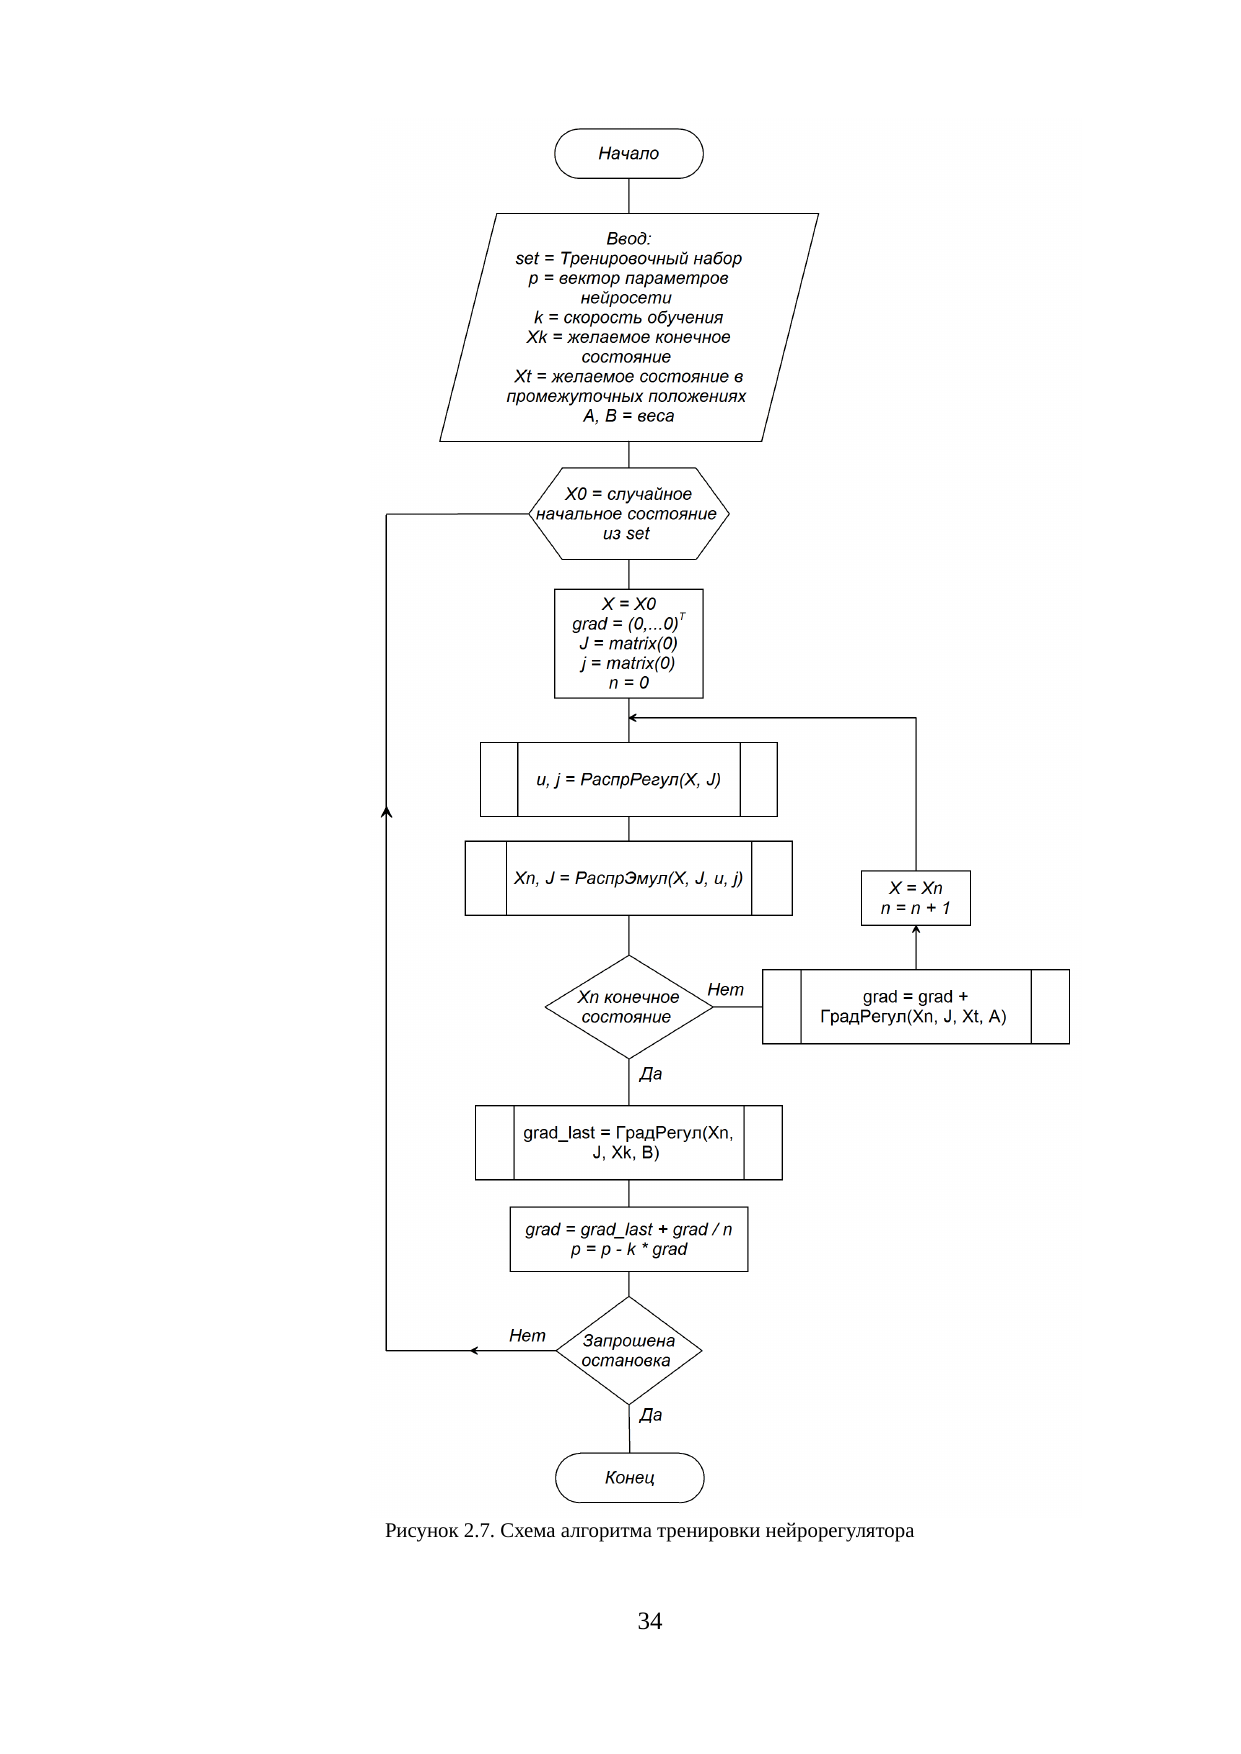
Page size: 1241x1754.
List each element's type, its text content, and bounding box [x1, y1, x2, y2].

picture [369, 118, 1082, 1518]
text Рисунок 2.7. Схема алгоритма тренировки нейрорегулятора [177, 118, 1122, 1542]
